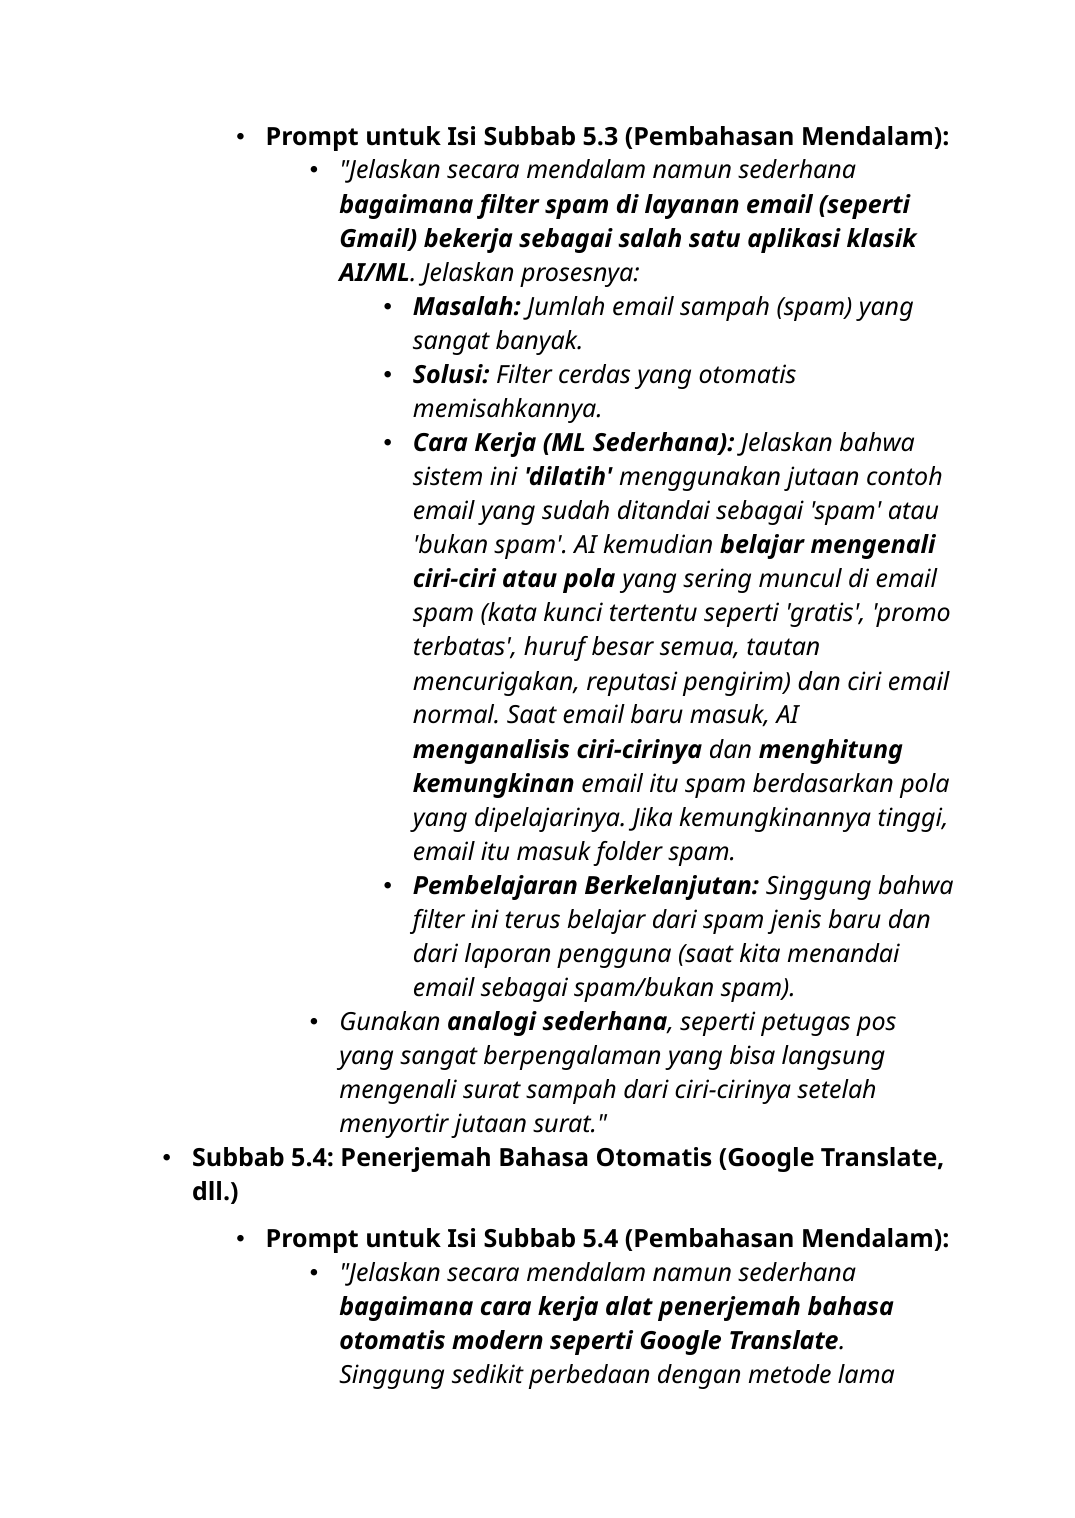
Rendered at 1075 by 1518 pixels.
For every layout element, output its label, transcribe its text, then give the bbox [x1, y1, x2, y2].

list Masalah: Jumlah email sampah (spam) yang sangat banyak. [383, 288, 957, 357]
list Cara Kerja (ML Sederhana): Jelaskan bahwa sistem ini 'dilatih' menggunakan jutaan contoh email yang sudah ditandai sebagai 'spam' atau 'bukan spam'. AI kemudian belajar mengenali ciri-ciri atau pola yang sering muncul di email spam (kata kunci tertentu seperti 'gratis', 'promo terbatas', huruf besar semua, tautan mencurigakan, reputasi pengirim) dan ciri email normal. Saat email baru masuk, AI menganalisis ciri-cirinya dan menghitung kemungkinan email itu spam berdasarkan pola yang dipelajarinya. Jika kemungkinannya tinggi, email itu masuk folder spam. [383, 425, 957, 867]
list "Jelaskan secara mendalam namun sederhana bagaimana filter spam di layanan email (seperti Gmail) bekerja sebagai salah satu aplikasi klasik AI/ML. Jelaskan prosesnya: [309, 152, 957, 288]
list "Jelaskan secara mendalam namun sederhana bagaimana cara kerja alat penerjemah bahasa otomatis modern seperti Google Translate. Singgung sedikit perbedaan dengan metode lama [309, 1255, 957, 1391]
list Prompt untuk Isi Subbab 5.4 (Pembahasan Mendalam): [236, 1221, 957, 1255]
list Gunakan analogi sederhana, seperti petugas pos yang sangat berpengalaman yang bisa langsung mengenali surat sampah dari ciri-cirinya setelah menyortir jutaan surat." [309, 1004, 957, 1140]
list Pembelajaran Berkelanjutan: Singgung bahwa filter ini terus belajar dari spam jenis baru dan dari laporan pengguna (saat kita menandai email sebagai spam/bukan spam). [383, 867, 957, 1004]
list Prompt untuk Isi Subbab 5.3 (Pembahasan Mendalam): [236, 118, 957, 152]
list Subbab 5.4: Penerjemah Bahasa Otomatis (Google Translate, dll.) [162, 1140, 957, 1208]
list Solusi: Filter cerdas yang otomatis memisahkannya. [383, 357, 957, 425]
